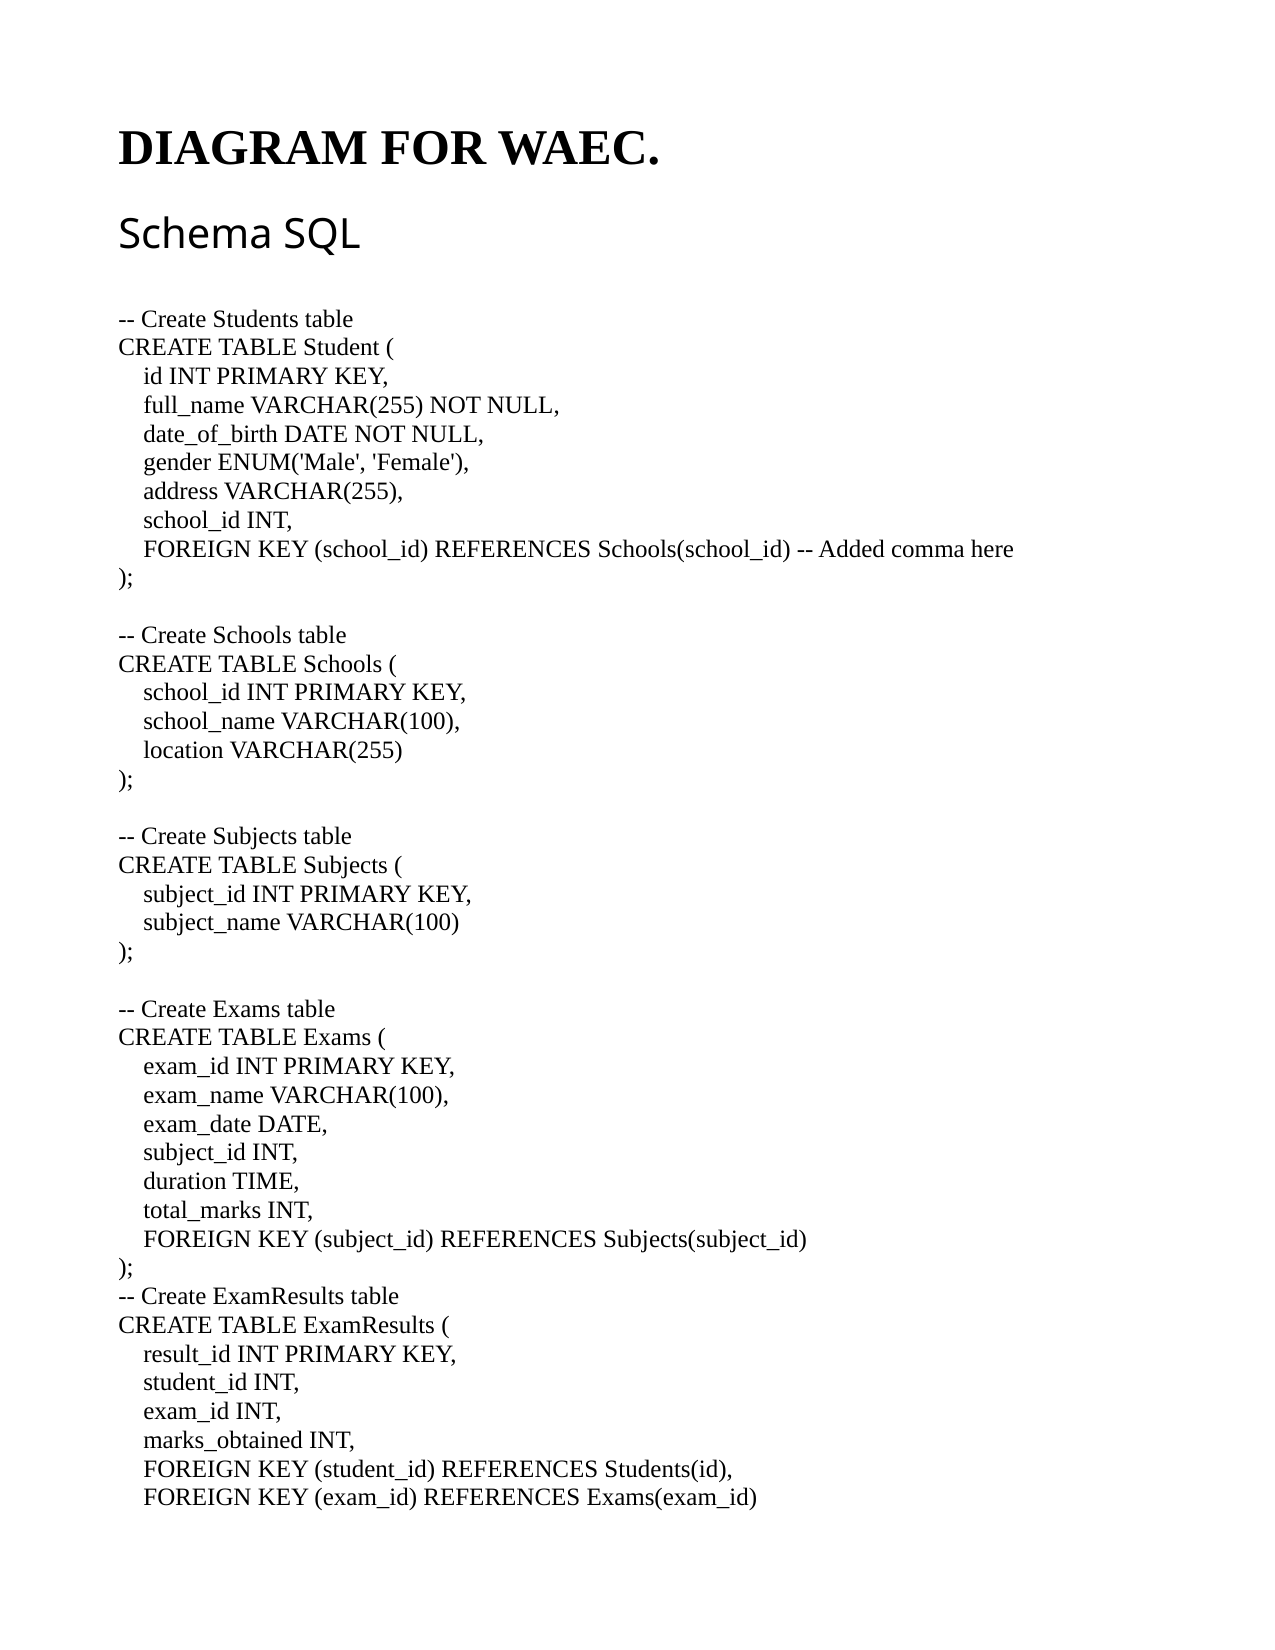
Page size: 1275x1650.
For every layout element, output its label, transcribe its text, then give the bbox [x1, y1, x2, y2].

text exam_date DATE, [118, 1109, 1157, 1137]
text gender ENUM('Male', 'Female'), [118, 447, 1157, 476]
text CREATE TABLE Subjects ( [118, 850, 1157, 879]
text ); [118, 562, 1157, 591]
text DIAGRAM FOR WAEC. [118, 118, 1157, 176]
text address VARCHAR(255), [118, 476, 1157, 505]
text exam_name VARCHAR(100), [118, 1080, 1157, 1109]
text subject_id INT PRIMARY KEY, [118, 879, 1157, 907]
text school_id INT, [118, 505, 1157, 534]
text Schema SQL [118, 204, 1157, 261]
text student_id INT, [118, 1367, 1157, 1396]
text FOREIGN KEY (student_id) REFERENCES Students(id), [118, 1454, 1157, 1482]
text ); [118, 1252, 1157, 1281]
text marks_obtained INT, [118, 1425, 1157, 1454]
text CREATE TABLE Student ( [118, 332, 1157, 361]
text FOREIGN KEY (subject_id) REFERENCES Subjects(subject_id) [118, 1224, 1157, 1252]
text exam_id INT, [118, 1396, 1157, 1425]
text FOREIGN KEY (exam_id) REFERENCES Exams(exam_id) [118, 1482, 1157, 1511]
text exam_id INT PRIMARY KEY, [118, 1051, 1157, 1080]
text school_name VARCHAR(100), [118, 706, 1157, 735]
text duration TIME, [118, 1166, 1157, 1195]
text FOREIGN KEY (school_id) REFERENCES Schools(school_id) -- Added comma here [118, 534, 1157, 562]
text location VARCHAR(255) [118, 735, 1157, 764]
text ); [118, 764, 1157, 792]
text id INT PRIMARY KEY, [118, 361, 1157, 390]
text CREATE TABLE Schools ( [118, 649, 1157, 677]
text -- Create Students table [118, 304, 1157, 332]
text subject_id INT, [118, 1137, 1157, 1166]
text full_name VARCHAR(255) NOT NULL, [118, 390, 1157, 419]
text -- Create ExamResults table [118, 1281, 1157, 1310]
text total_marks INT, [118, 1195, 1157, 1224]
text -- Create Exams table [118, 994, 1157, 1022]
text school_id INT PRIMARY KEY, [118, 677, 1157, 706]
text -- Create Subjects table [118, 821, 1157, 850]
text subject_name VARCHAR(100) [118, 907, 1157, 936]
text date_of_birth DATE NOT NULL, [118, 419, 1157, 447]
text CREATE TABLE Exams ( [118, 1022, 1157, 1051]
text result_id INT PRIMARY KEY, [118, 1339, 1157, 1367]
text ); [118, 936, 1157, 965]
text -- Create Schools table [118, 620, 1157, 649]
text CREATE TABLE ExamResults ( [118, 1310, 1157, 1339]
